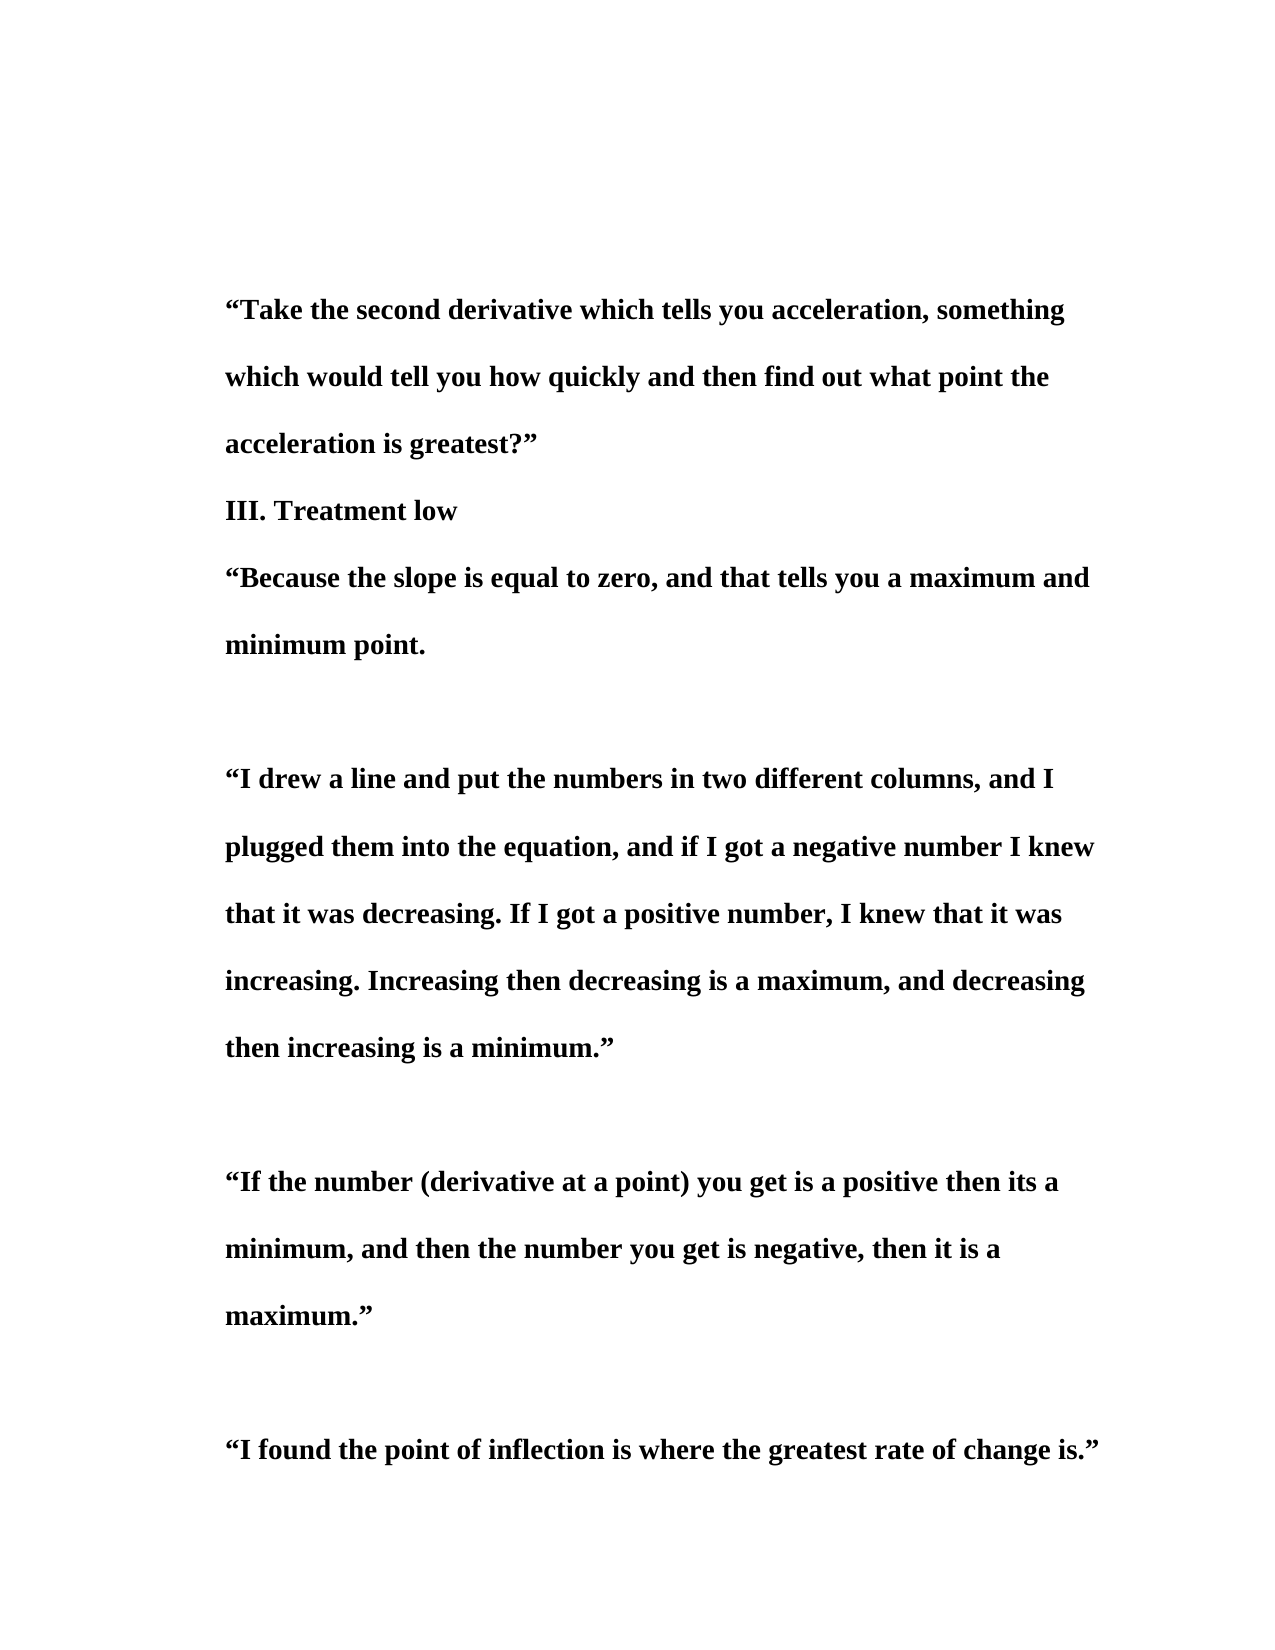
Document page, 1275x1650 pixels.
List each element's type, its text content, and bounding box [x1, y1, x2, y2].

text “Take the second derivative which tells you acceleration, something which would tell you how quickly and then find out what point the acceleration is greatest?” [225, 292, 1125, 460]
text “If the number (derivative at a point) you get is a positive then its a minimum, and then the number you get is negative, then it is a maximum.” [225, 1164, 1125, 1332]
text “I found the point of inflection is where the greatest rate of change is.” [225, 1432, 1125, 1466]
text “I drew a line and put the numbers in two different columns, and I plugged them into the equation, and if I got a negative number I knew that it was decreasing. If I got a positive number, I knew that it was increasing. Increasing then decreasing is a maximum, and decreasing then increasing is a minimum.” [225, 762, 1125, 1063]
subtitle III. Treatment low [225, 493, 1125, 527]
text “Because the slope is equal to zero, and that tells you a maximum and minimum point. [225, 560, 1125, 661]
